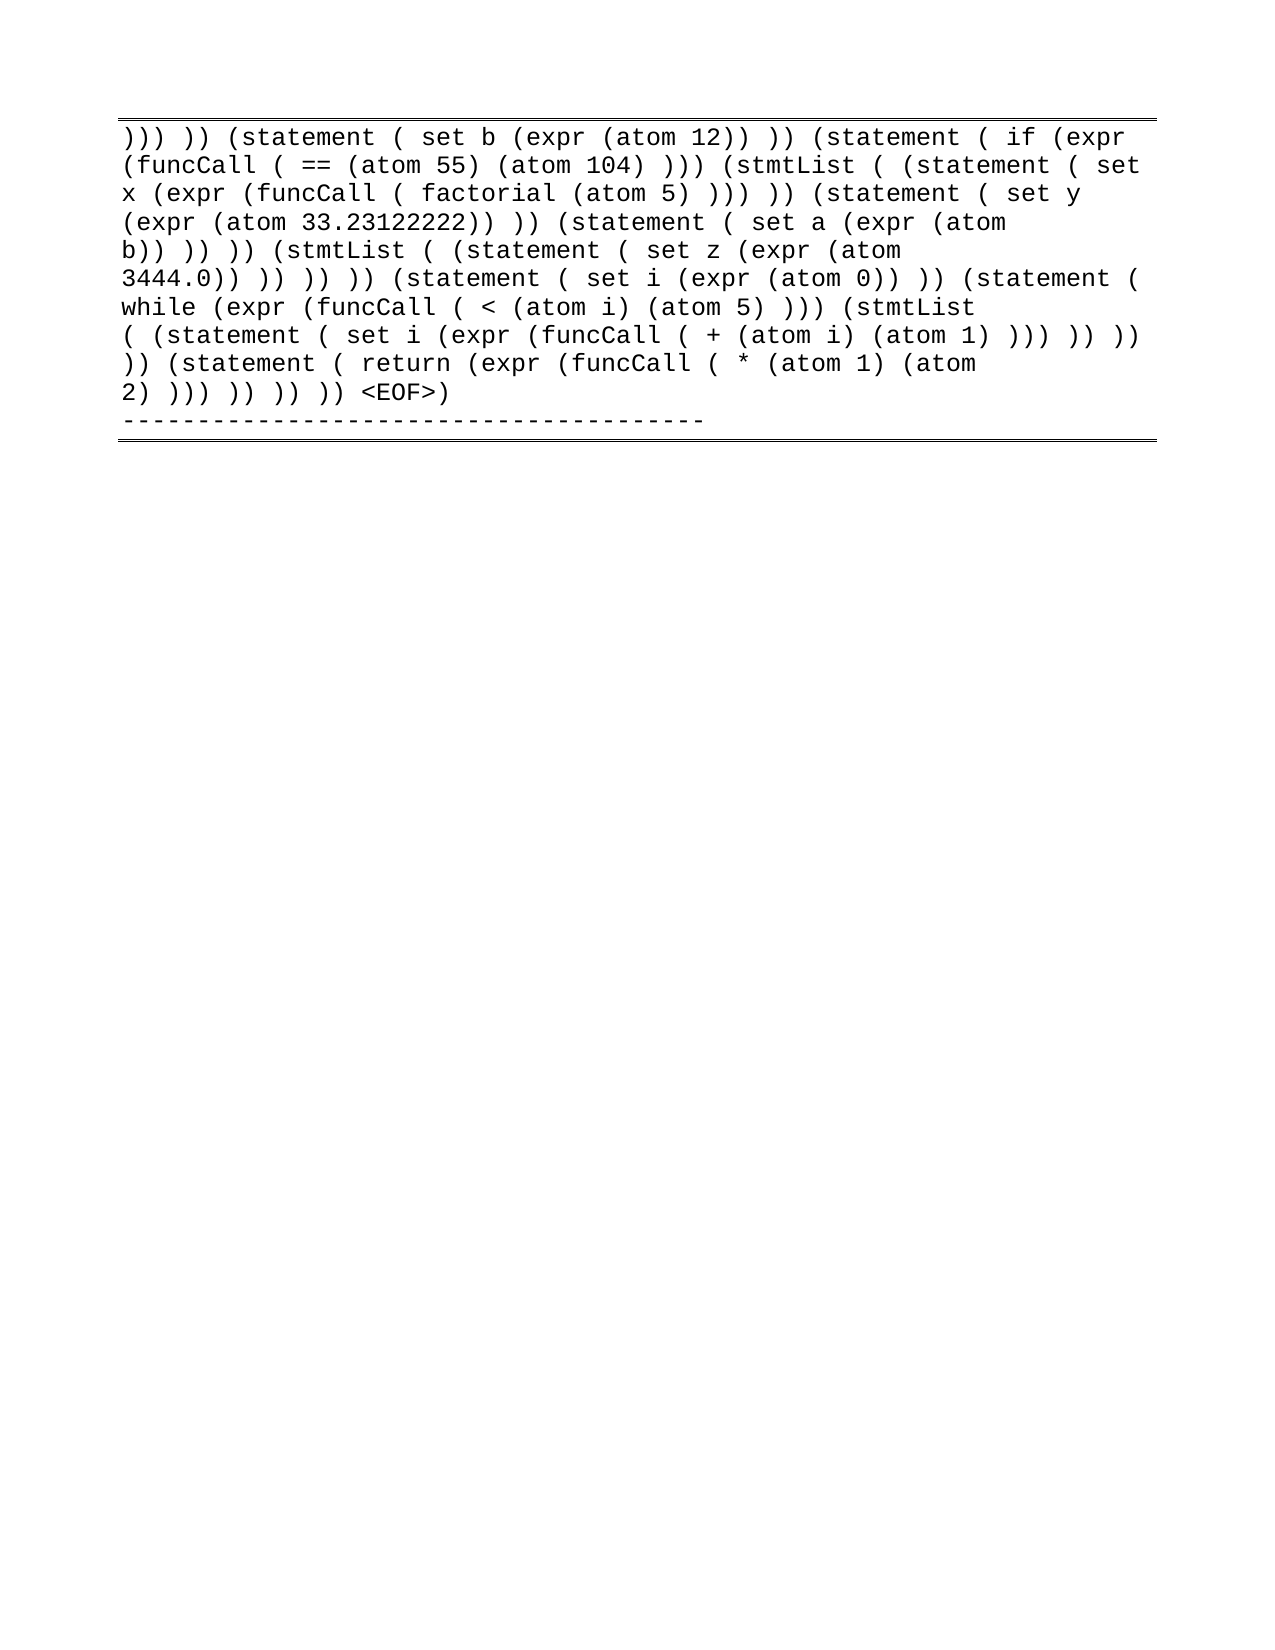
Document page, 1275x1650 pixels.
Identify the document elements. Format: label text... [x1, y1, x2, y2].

text --------------------------------------- [118, 401, 1157, 439]
text ))) )) (statement ( set b (expr (atom 12)) )) (statement ( if (expr (funcCall ( == (atom 55) (atom 104) ))) (stmtList ( (statement ( set x (expr (funcCall ( factorial (atom 5) ))) )) (statement ( set y (expr (atom 33.23122222)) )) (statement ( set a (expr (atom b)) )) )) (stmtList ( (statement ( set z (expr (atom 3444.0)) )) )) )) (statement ( set i (expr (atom 0)) )) (statement ( while (expr (funcCall ( < (atom i) (atom 5) ))) (stmtList ( (statement ( set i (expr (funcCall ( + (atom i) (atom 1) ))) )) )) )) (statement ( return (expr (funcCall ( * (atom 1) (atom 2) ))) )) )) )) <EOF>) [118, 121, 1157, 401]
